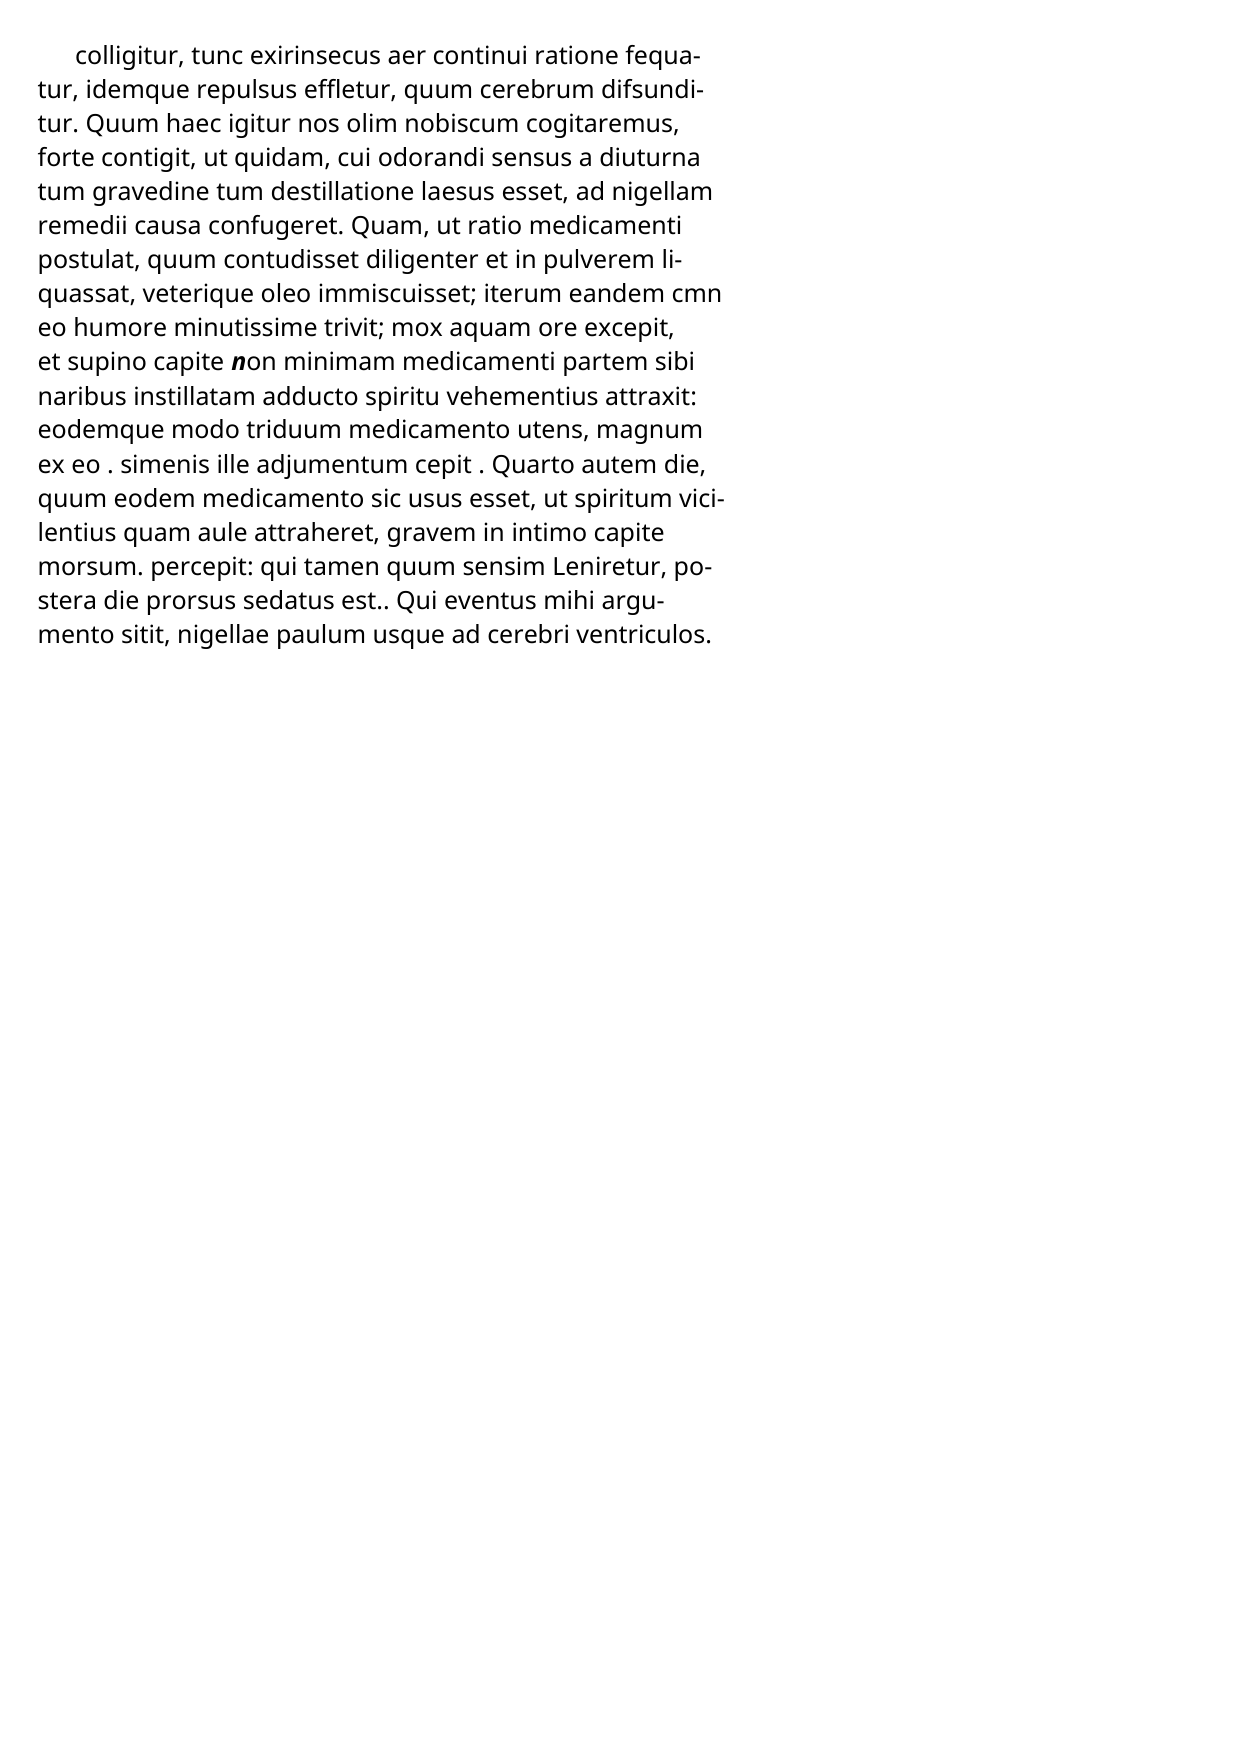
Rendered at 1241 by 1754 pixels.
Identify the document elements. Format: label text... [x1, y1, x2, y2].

text colligitur, tunc exirinsecus aer continui ratione fequa- tur, idemque repulsus effletur, quum cerebrum difsundi- tur. Quum haec igitur nos olim nobiscum cogitaremus, forte contigit, ut quidam, cui odorandi sensus a diuturna tum gravedine tum destillatione laesus esset, ad nigellam remedii causa confugeret. Quam, ut ratio medicamenti postulat, quum contudisset diligenter et in pulverem li- quassat, veterique oleo immiscuisset; iterum eandem cmn eo humore minutissime trivit; mox aquam ore excepit, et supino capite non minimam medicamenti partem sibi naribus instillatam adducto spiritu vehementius attraxit: eodemque modo triduum medicamento utens, magnum ex eo . simenis ille adjumentum cepit . Quarto autem die, quum eodem medicamento sic usus esset, ut spiritum vici- lentius quam aule attraheret, gravem in intimo capite morsum. percepit: qui tamen quum sensim Leniretur, po- stera die prorsus sedatus est.. Qui eventus mihi argu- mento sitit, nigellae paulum usque ad cerebri ventriculos. [37, 37, 1203, 651]
